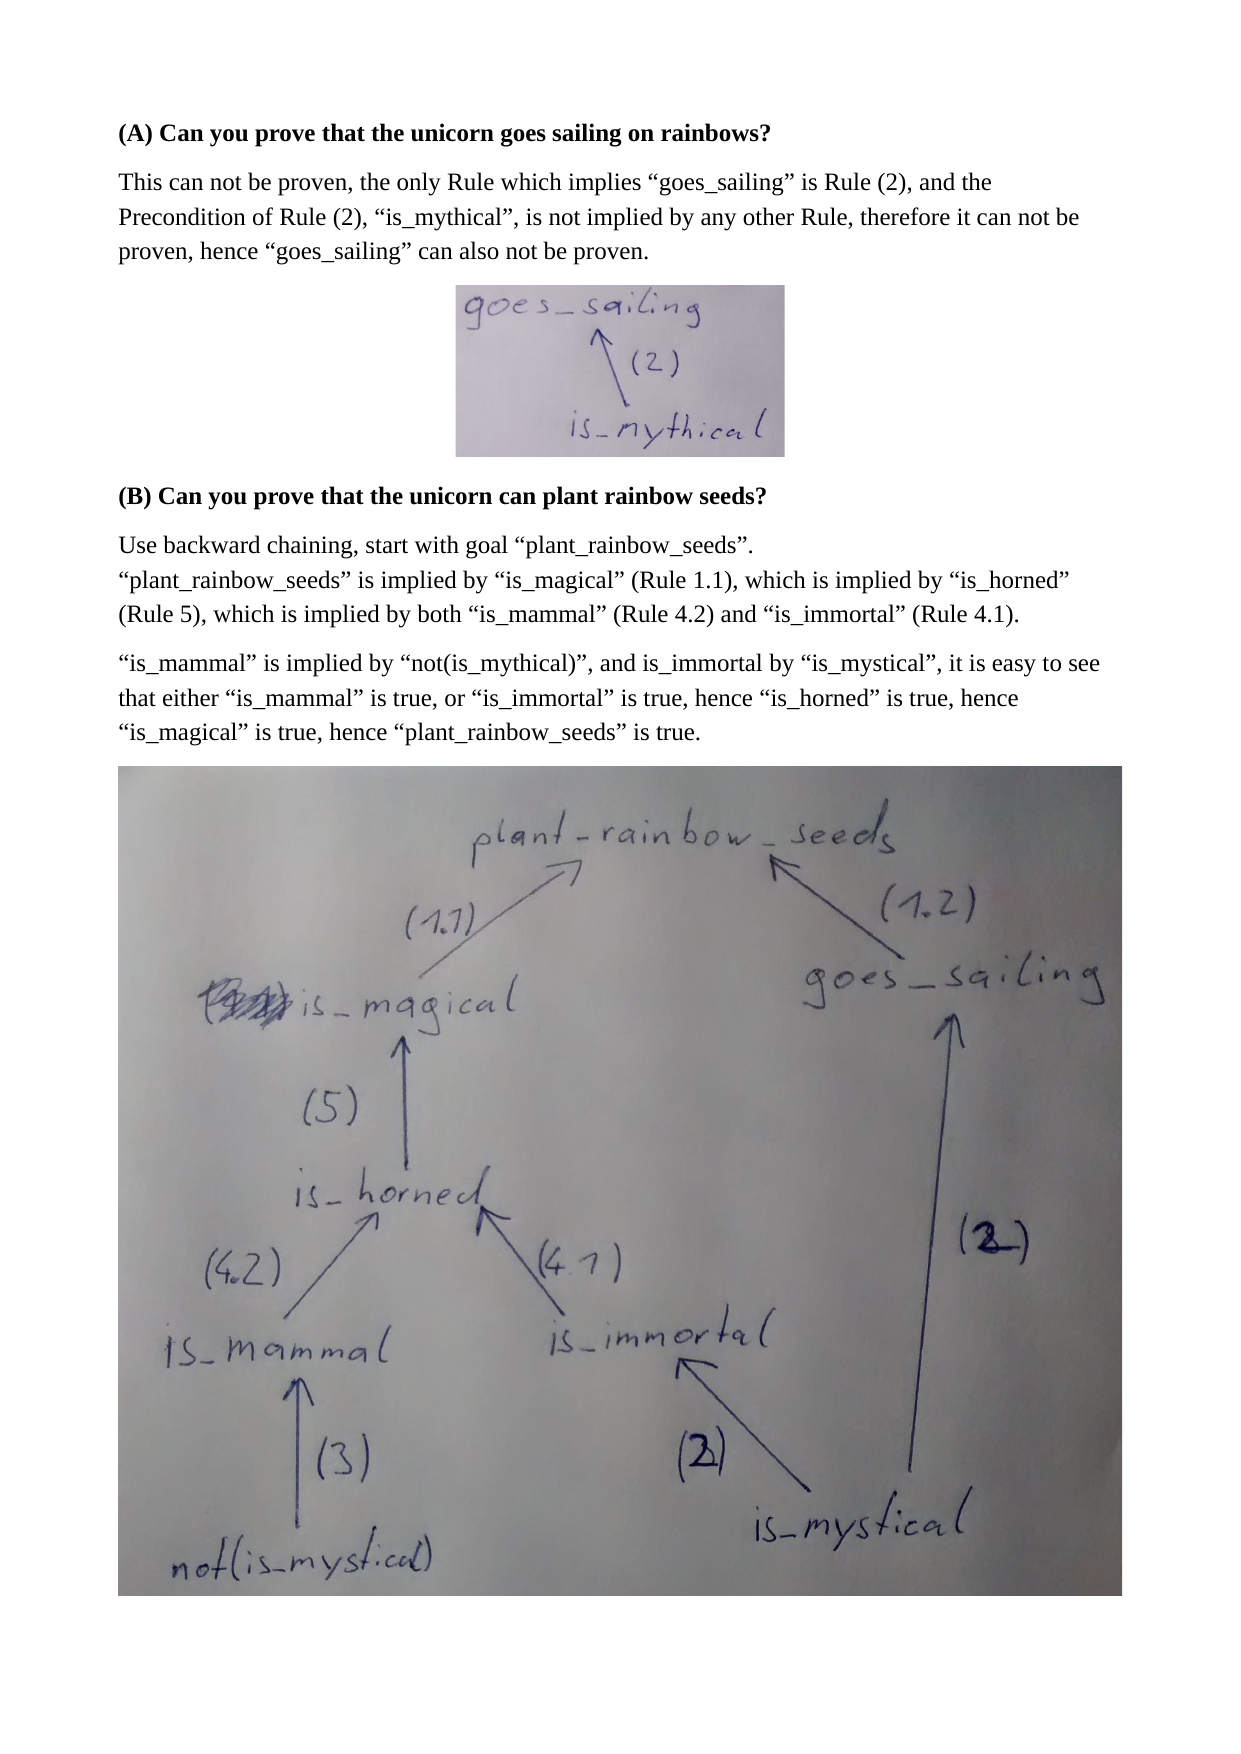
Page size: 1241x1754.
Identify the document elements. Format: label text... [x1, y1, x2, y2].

text Use backward chaining, start with goal “plant_rainbow_seeds”. “plant_rainbow_seeds” is implied by “is_magical” (Rule 1.1), which is implied by “is_horned” (Rule 5), which is implied by both “is_mammal” (Rule 4.2) and “is_immortal” (Rule 4.1). [118, 531, 1122, 628]
picture [118, 766, 1123, 1596]
text This can not be proven, the only Rule which implies “goes_sailing” is Rule (2), and the Precondition of Rule (2), “is_mythical”, is not implied by any other Rule, therefore it can not be proven, hence “goes_sailing” can also not be proven. [118, 167, 1122, 265]
text “is_mammal” is implied by “not(is_mythical)”, and is_immortal by “is_mystical”, it is easy to see that either “is_mammal” is true, or “is_immortal” is true, hence “is_horned” is true, hence “is_magical” is true, hence “plant_rainbow_seeds” is true. [118, 648, 1122, 746]
text (B) Can you prove that the unicorn can plant rainbow seeds? [118, 481, 1122, 510]
text (A) Can you prove that the unicorn goes sailing on rainbows? [118, 118, 1122, 147]
picture [455, 285, 785, 457]
